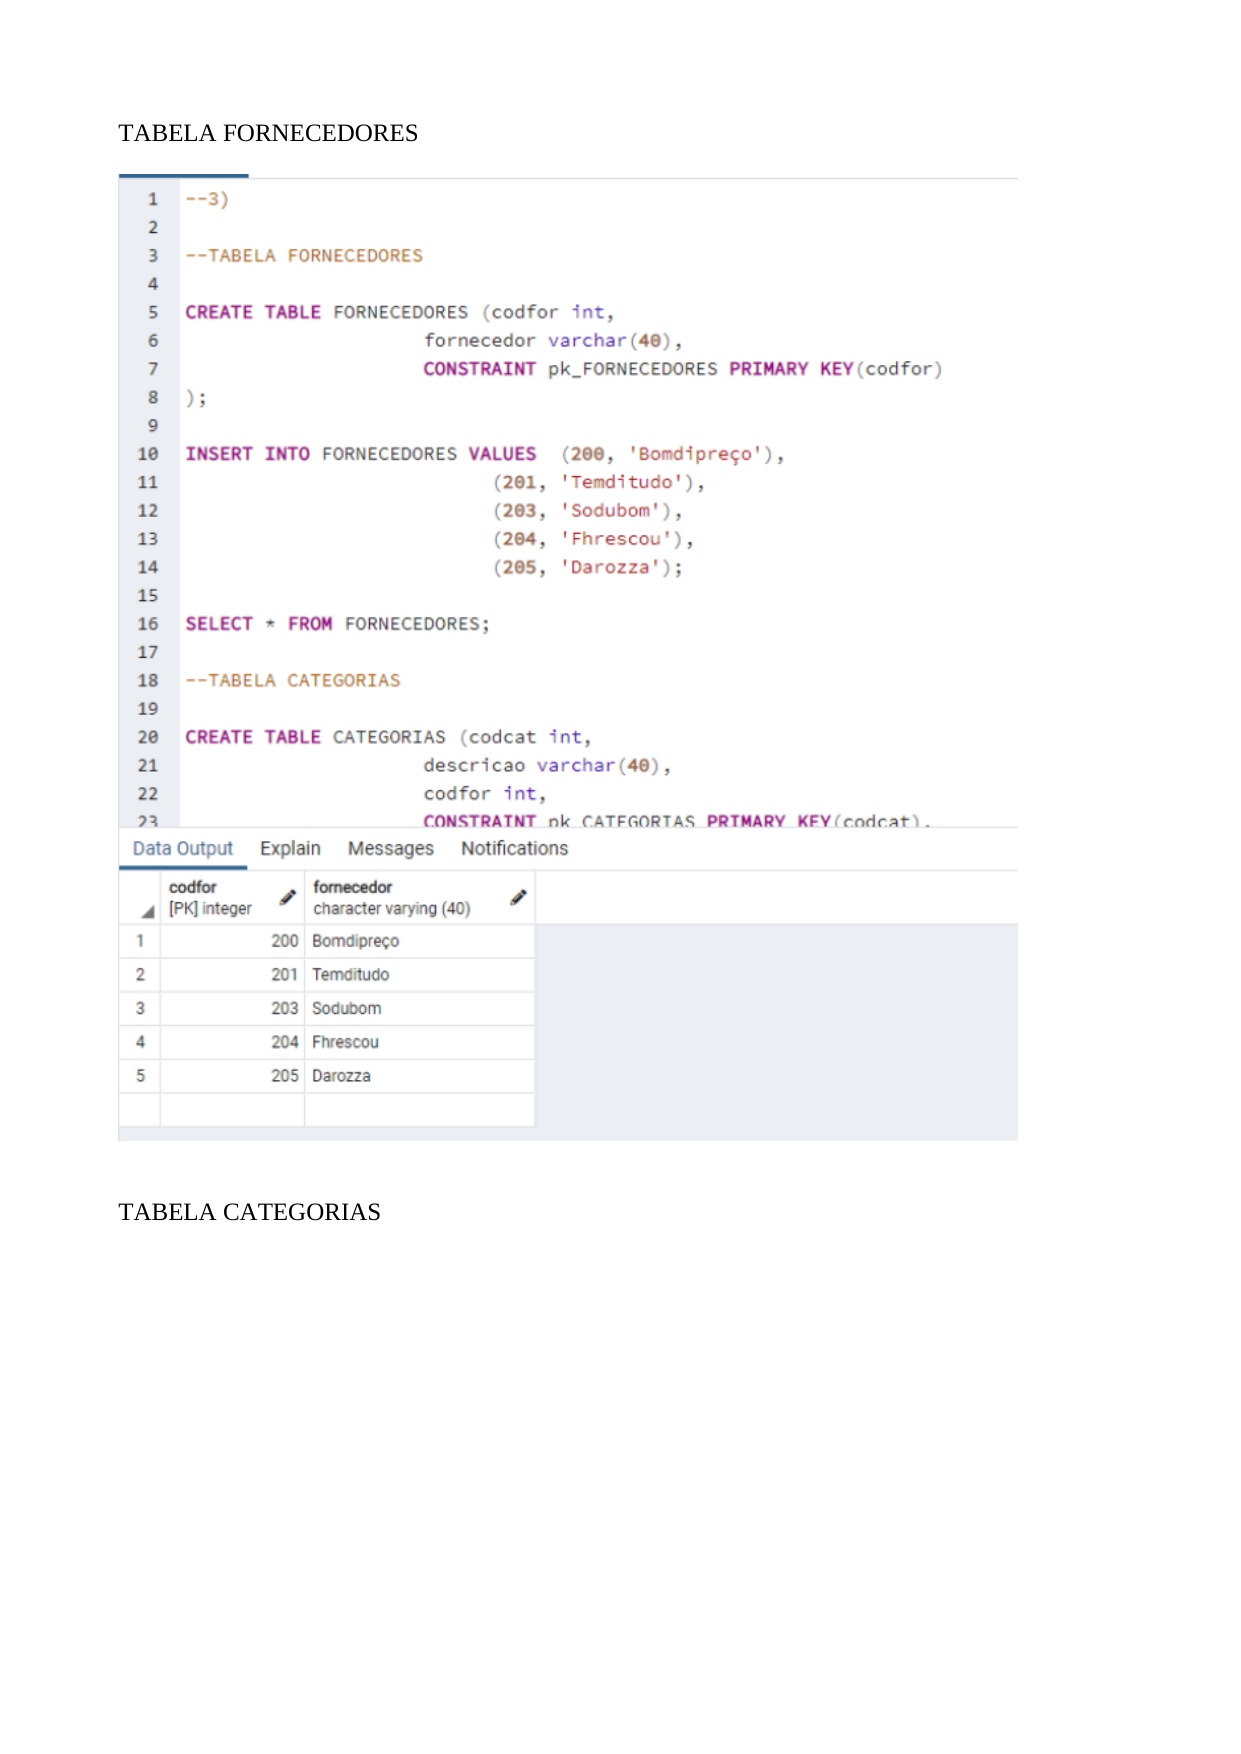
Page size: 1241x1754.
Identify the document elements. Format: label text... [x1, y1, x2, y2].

text TABELA FORNECEDORES [118, 118, 1122, 147]
text TABELA CATEGORIAS [118, 1197, 1122, 1225]
